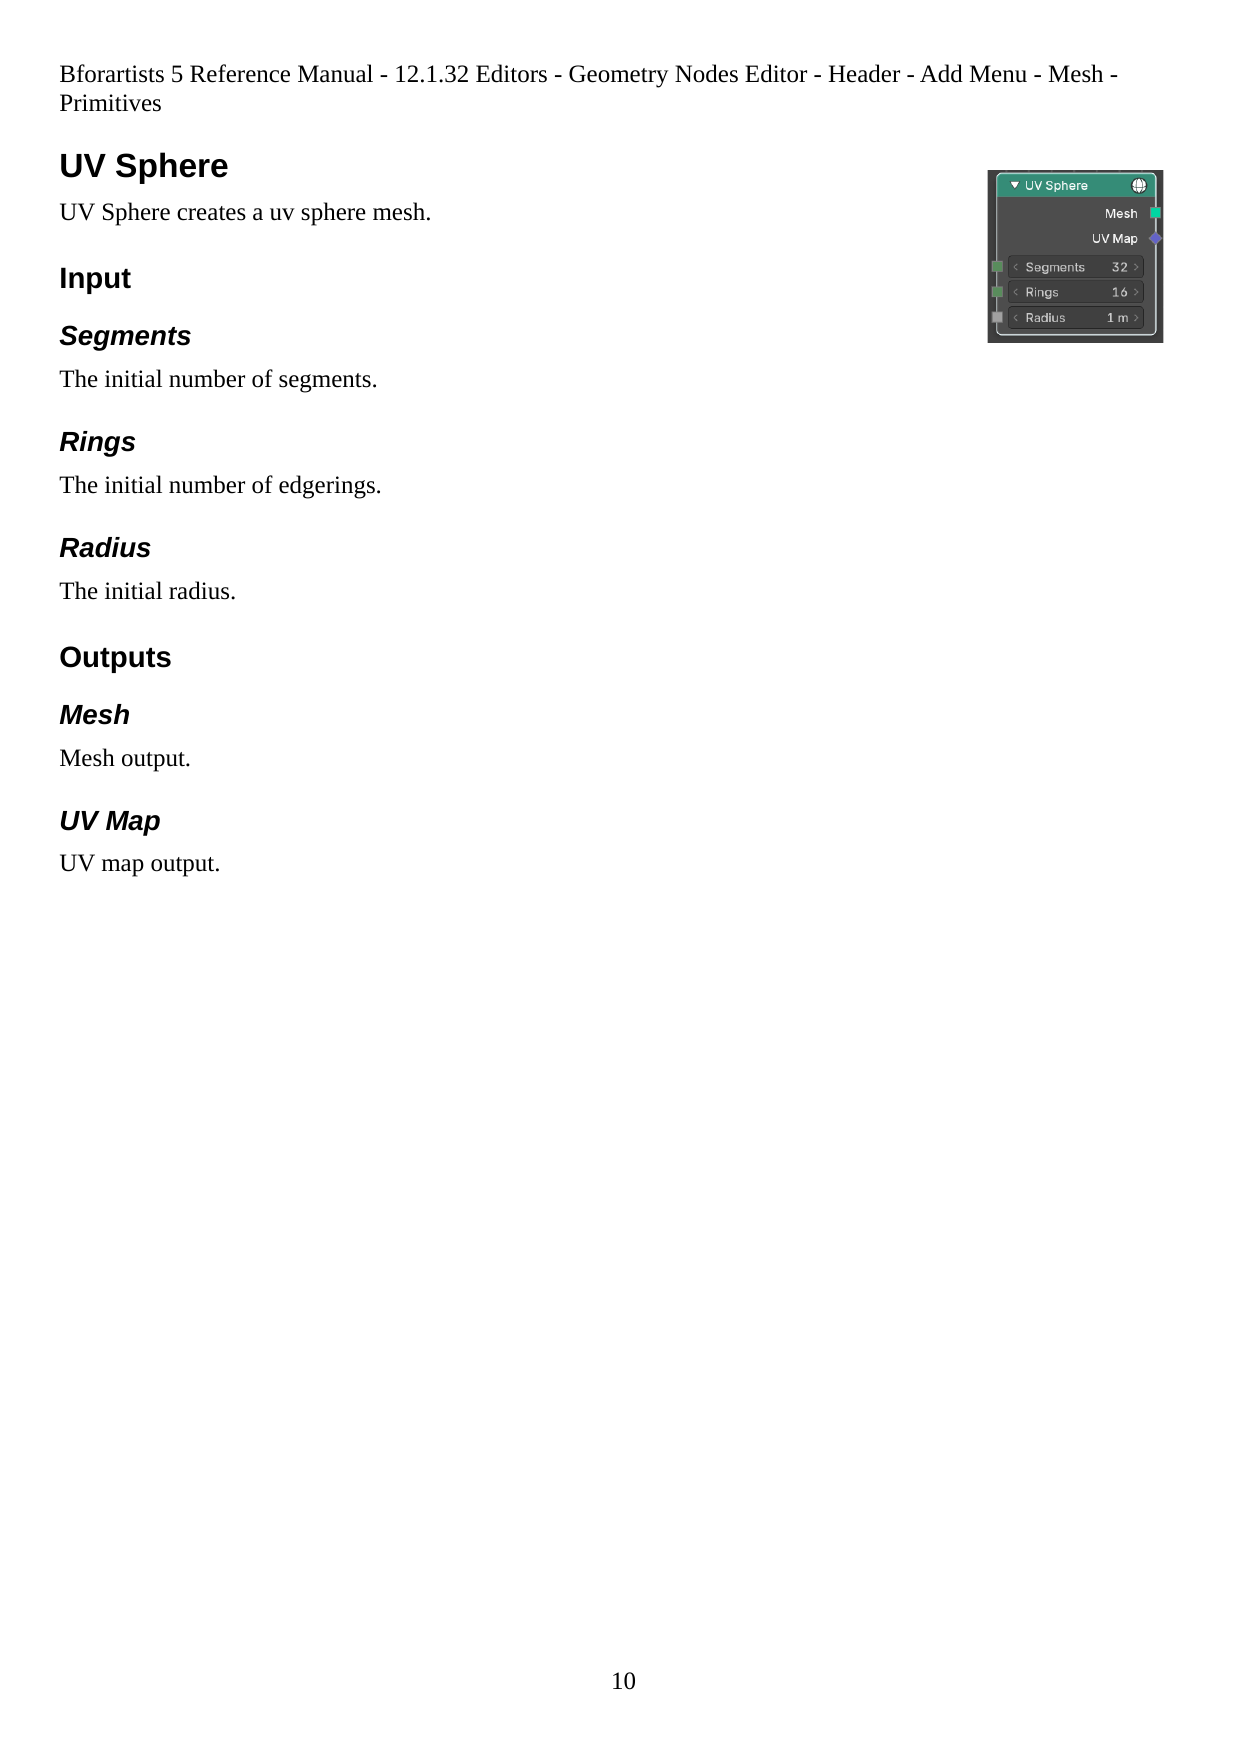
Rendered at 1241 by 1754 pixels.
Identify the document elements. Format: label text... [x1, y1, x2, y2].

text The initial number of edgerings. [59, 470, 1181, 499]
subtitle UV Sphere [59, 146, 1181, 185]
text Mesh output. [59, 743, 1181, 771]
subtitle Radius [59, 531, 1181, 563]
subtitle Rings [59, 426, 1181, 457]
picture [987, 170, 1164, 343]
subtitle [1164, 261, 1181, 294]
subtitle Mesh [59, 698, 1181, 730]
subtitle Segments [59, 319, 1181, 351]
text The initial number of segments. [59, 364, 1181, 393]
text UV map output. [59, 848, 1181, 877]
text The initial radius. [59, 576, 1181, 604]
subtitle UV Map [59, 804, 1181, 836]
subtitle Outputs [59, 639, 1181, 673]
subtitle Input [59, 261, 987, 294]
text UV Sphere creates a uv sphere mesh. [59, 197, 987, 226]
